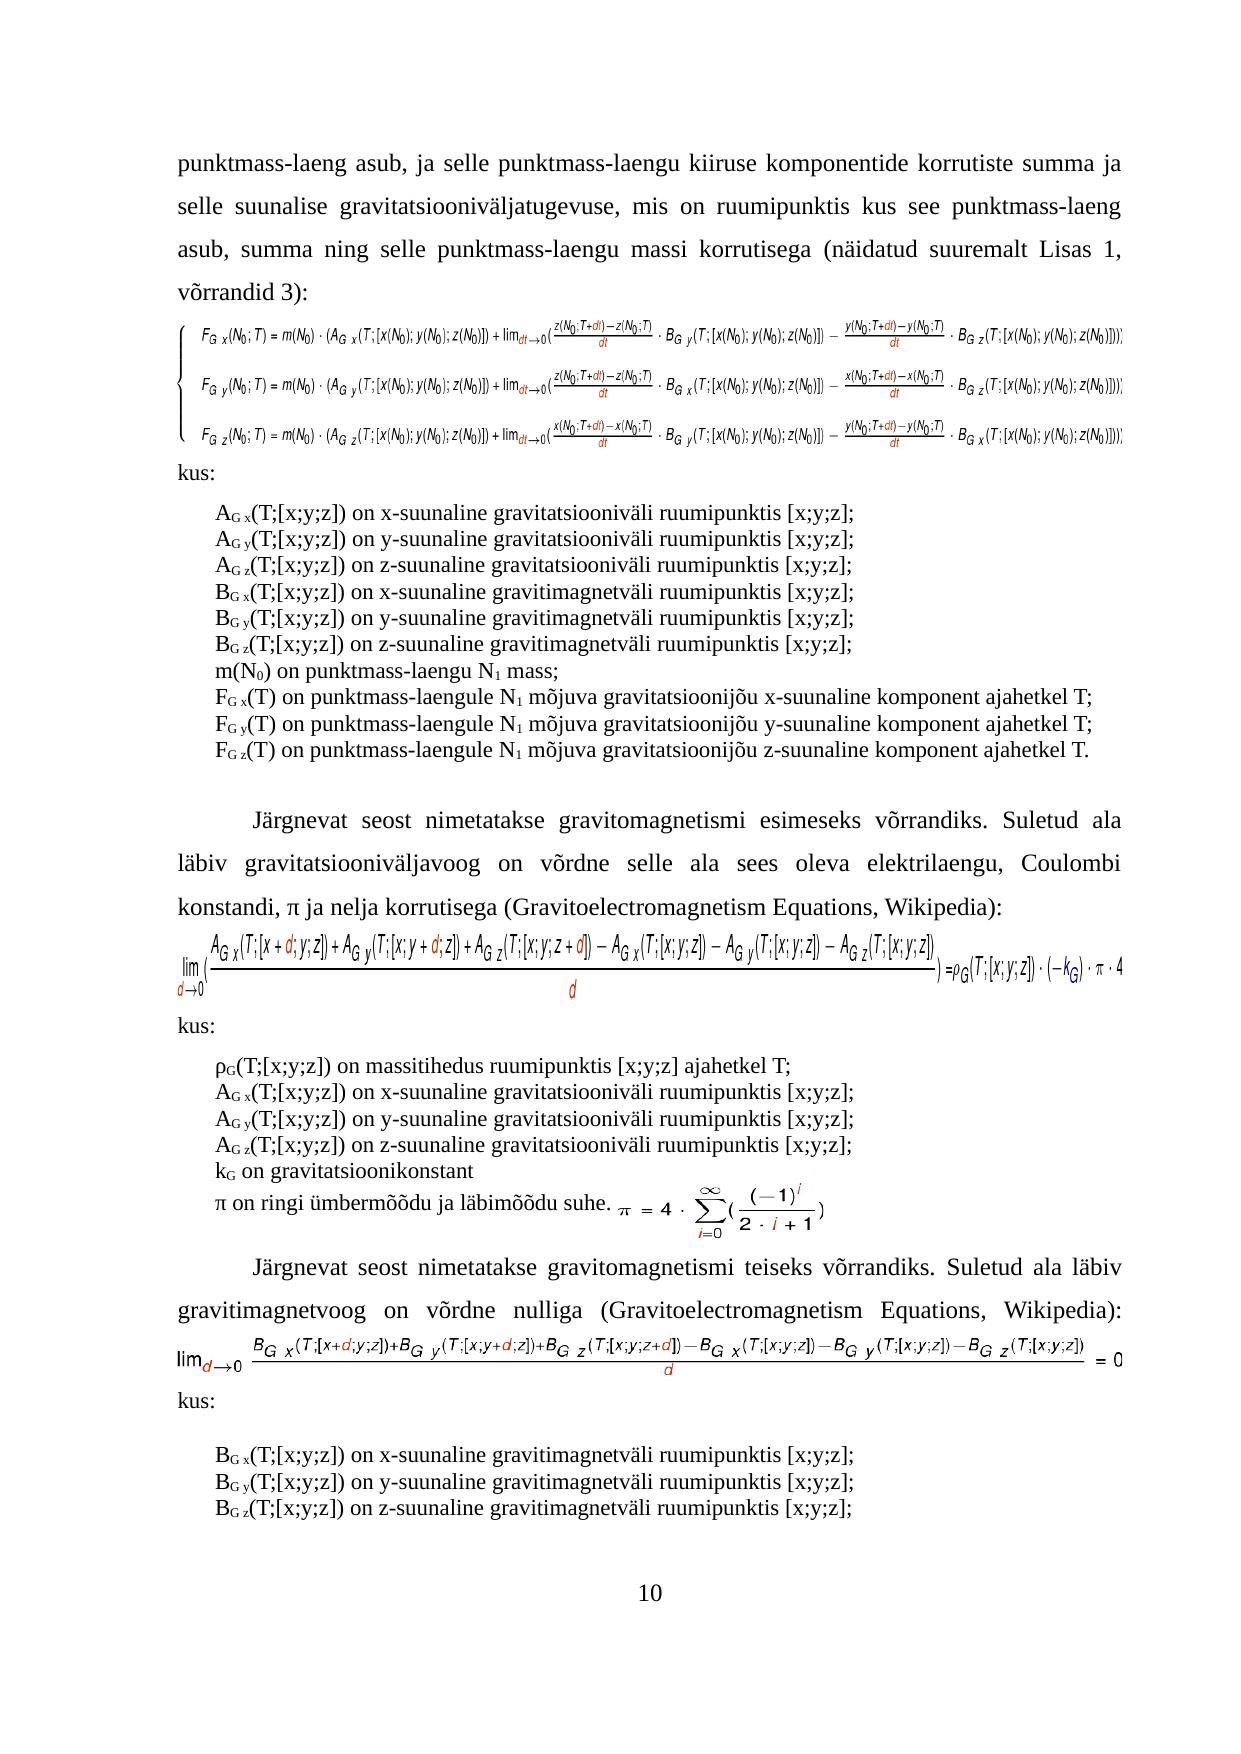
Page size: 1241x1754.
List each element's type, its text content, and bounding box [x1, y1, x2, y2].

text kus: [177, 1375, 1122, 1414]
text kus: [177, 1000, 1122, 1039]
text BG x(T;[x;y;z]) on x-suunaline gravitimagnetväli ruumipunktis [x;y;z]; BG y(T;[x;y;z]) on y-suunaline gravitimagnetväli ruumipunktis [x;y;z]; BG z(T;[x;y;z]) on z-suunaline gravitimagnetväli ruumipunktis [x;y;z]; [215, 1441, 1122, 1547]
text Järgnevat seost nimetatakse gravitomagnetismi teiseks võrrandiks. Suletud ala läbiv gravitimagnetvoog on võrdne nulliga (Gravitoelectromagnetism Equations, Wikipedia): [177, 1252, 1122, 1338]
text ρG(T;[x;y;z]) on massitihedus ruumipunktis [x;y;z] ajahetkel T; AG x(T;[x;y;z]) on x-suunaline gravitatsiooniväli ruumipunktis [x;y;z]; AG y(T;[x;y;z]) on y-suunaline gravitatsiooniväli ruumipunktis [x;y;z]; AG z(T;[x;y;z]) on z-suunaline gravitatsiooniväli ruumipunktis [x;y;z]; kG on gravitatsioonikonstant π on ringi ümbermõõdu ja läbimõõdu suhe. [215, 1052, 1122, 1238]
text punktmass-laeng asub, ja selle punktmass-laengu kiiruse komponentide korrutiste summa ja selle suunalise gravitatsiooniväljatugevuse, mis on ruumipunktis kus see punktmass-laeng asub, summa ning selle punktmass-laengu massi korrutisega (näidatud suuremalt Lisas 1, võrrandid 3): [177, 148, 1122, 306]
text kus: [177, 447, 1122, 486]
text Järgnevat seost nimetatakse gravitomagnetismi esimeseks võrrandiks. Suletud ala läbiv gravitatsiooniväljavoog on võrdne selle ala sees oleva elektrilaengu, Coulombi konstandi, π ja nelja korrutisega (Gravitoelectromagnetism Equations, Wikipedia): [177, 805, 1122, 920]
text AG x(T;[x;y;z]) on x-suunaline gravitatsiooniväli ruumipunktis [x;y;z]; AG y(T;[x;y;z]) on y-suunaline gravitatsiooniväli ruumipunktis [x;y;z]; AG z(T;[x;y;z]) on z-suunaline gravitatsiooniväli ruumipunktis [x;y;z]; BG x(T;[x;y;z]) on x-suunaline gravitimagnetväli ruumipunktis [x;y;z]; BG y(T;[x;y;z]) on y-suunaline gravitimagnetväli ruumipunktis [x;y;z]; BG z(T;[x;y;z]) on z-suunaline gravitimagnetväli ruumipunktis [x;y;z]; m(N0) on punktmass-laengu N1 mass; FG x(T) on punktmass-laengule N1 mõjuva gravitatsioonijõu x-suunaline komponent ajahetkel T; FG y(T) on punktmass-laengule N1 mõjuva gravitatsioonijõu y-suunaline komponent ajahetkel T; FG z(T) on punktmass-laengule N1 mõjuva gravitatsioonijõu z-suunaline komponent ajahetkel T. [215, 499, 1122, 762]
picture [177, 1338, 1123, 1375]
picture [177, 320, 1123, 447]
picture [177, 934, 1123, 1000]
picture [617, 1183, 824, 1238]
